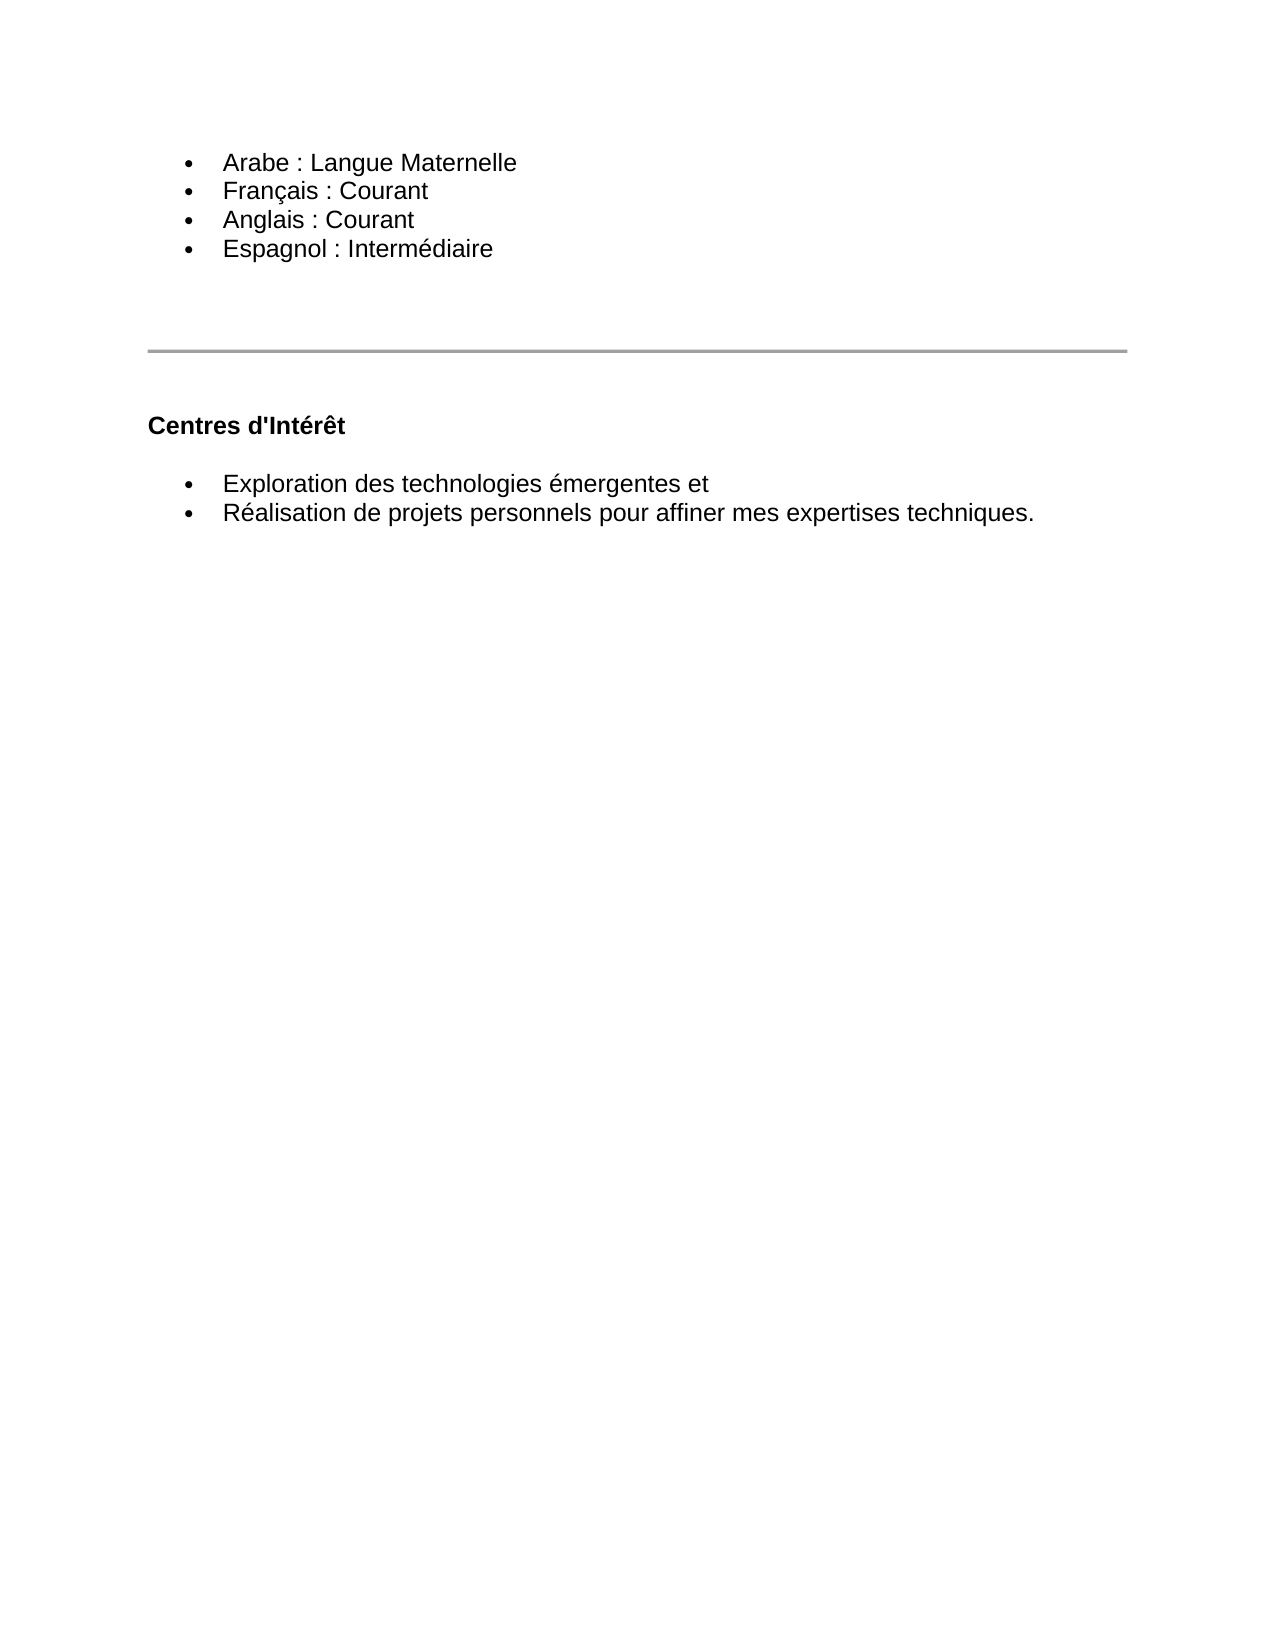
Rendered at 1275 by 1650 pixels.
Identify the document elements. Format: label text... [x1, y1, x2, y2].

subtitle Centres d'Intérêt [148, 411, 1127, 440]
list Exploration des technologies émergentes et [185, 469, 1127, 498]
list Français : Courant [185, 176, 1127, 205]
list Arabe : Langue Maternelle [185, 148, 1127, 176]
list Espagnol : Intermédiaire [185, 234, 1127, 263]
list Anglais : Courant [185, 205, 1127, 234]
list Réalisation de projets personnels pour affiner mes expertises techniques. [185, 498, 1127, 527]
